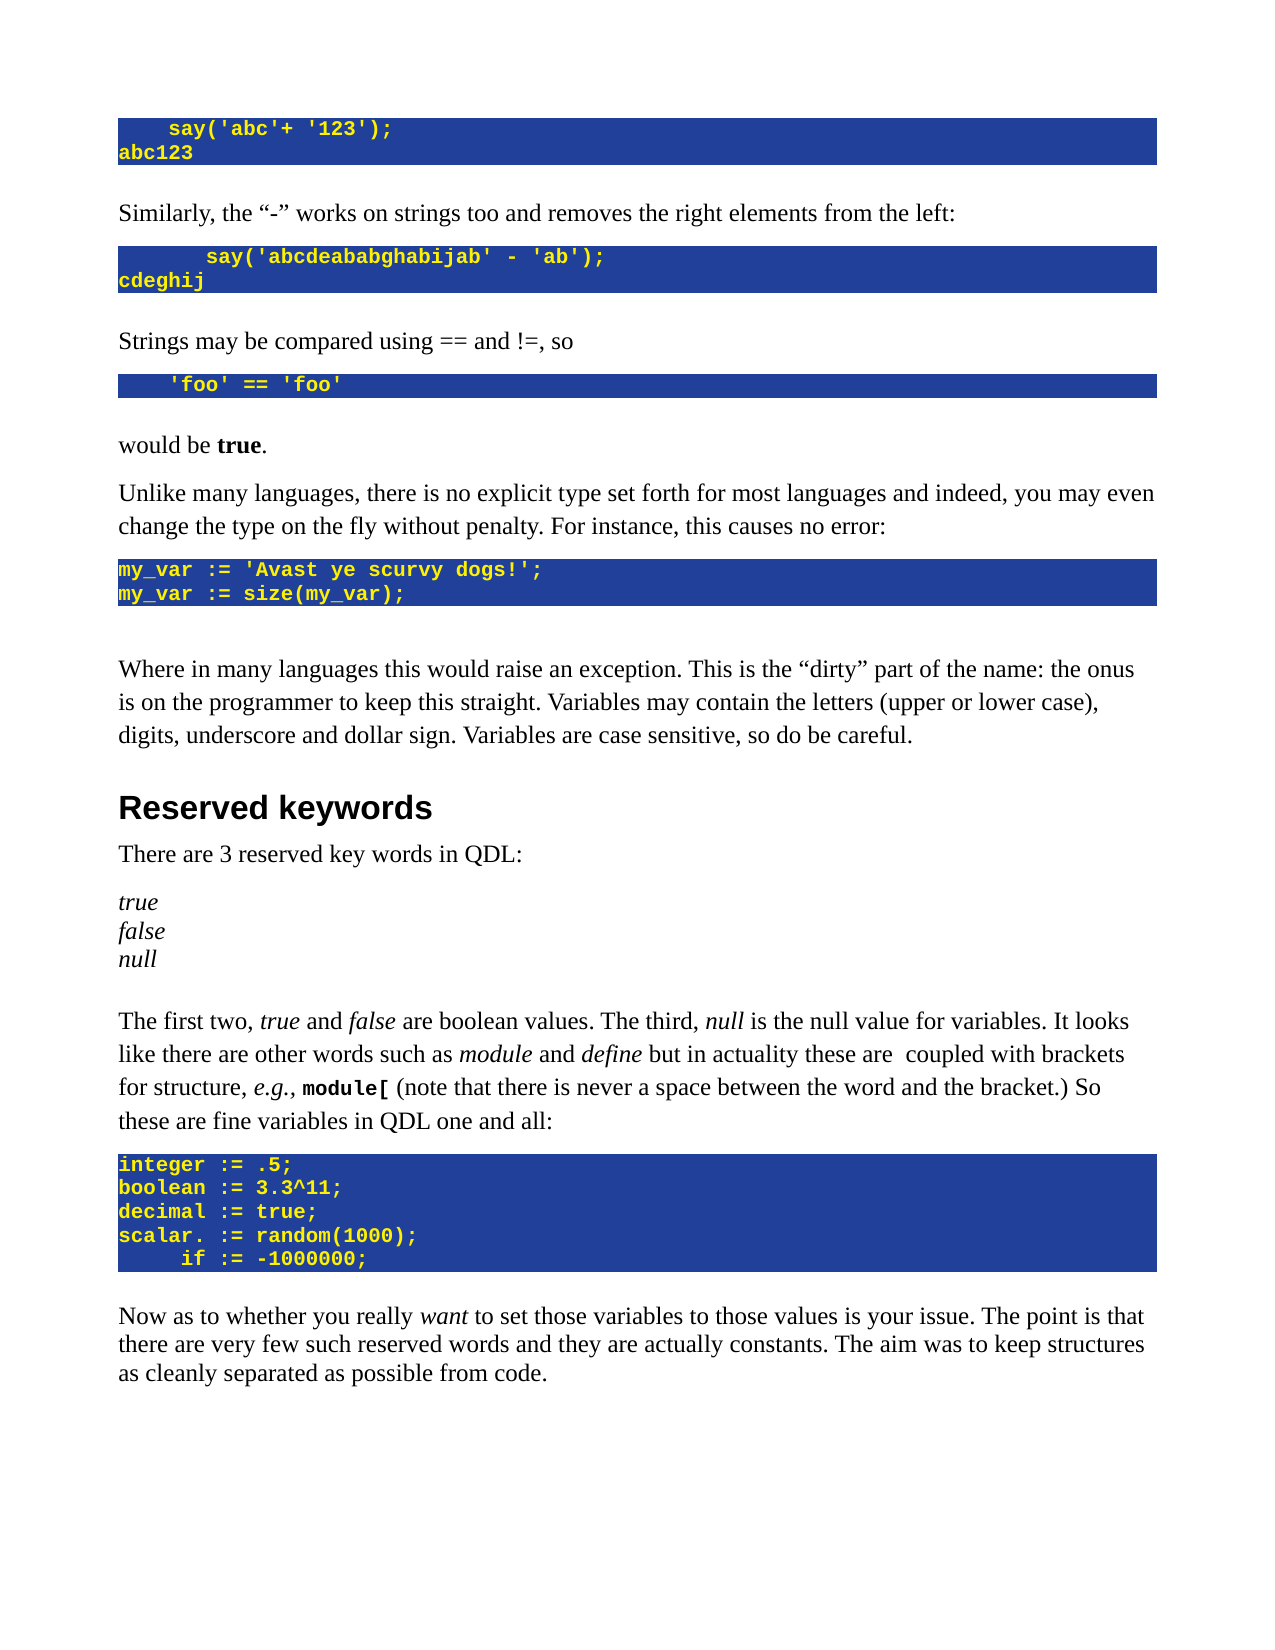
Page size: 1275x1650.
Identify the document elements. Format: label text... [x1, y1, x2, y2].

text boolean := 3.3^11; [118, 1177, 1157, 1201]
text true [118, 887, 1157, 916]
text would be true. [118, 398, 1157, 459]
text scalar. := random(1000); [118, 1225, 1157, 1248]
text Unlike many languages, there is no explicit type set forth for most languages and indeed, you may even change the type on the fly without penalty. For instance, this causes no error: [118, 478, 1157, 540]
text abc123 [118, 142, 1157, 165]
text false [118, 916, 1157, 944]
text null [118, 944, 1157, 973]
text my_var := size(my_var); [118, 582, 1157, 606]
text cdeghij [118, 270, 1157, 293]
text Where in many languages this would raise an exception. This is the “dirty” part of the name: the onus is on the programmer to keep this straight. Variables may contain the letters (upper or lower case), digits, underscore and dollar sign. Variables are case sensitive, so do be careful. [118, 654, 1157, 748]
text Strings may be compared using == and !=, so [118, 293, 1157, 355]
text say('abcdeababghabijab' - 'ab'); [118, 246, 1157, 270]
text say('abc'+ '123'); [118, 118, 1157, 142]
text integer := .5; [118, 1154, 1157, 1177]
subtitle Reserved keywords [118, 788, 1157, 827]
text Similarly, the “-” works on strings too and removes the right elements from the left: [118, 165, 1157, 227]
text decimal := true; [118, 1201, 1157, 1225]
text Now as to whether you really want to set those variables to those values is your issue. The point is that there are very few such reserved words and they are actually constants. The aim was to keep structures as cleanly separated as possible from code. [118, 1272, 1157, 1387]
text if := -1000000; [118, 1248, 1157, 1272]
text The first two, true and false are boolean values. The third, null is the null value for variables. It looks like there are other words such as module and define but in actuality these are coupled with brackets for structure, e.g., module[ (note that there is never a space between the word and the bracket.) So these are fine variables in QDL one and all: [118, 973, 1157, 1135]
text 'foo' == 'foo' [118, 374, 1157, 398]
text There are 3 reserved key words in QDL: [118, 839, 1157, 868]
text my_var := 'Avast ye scurvy dogs!'; [118, 559, 1157, 582]
